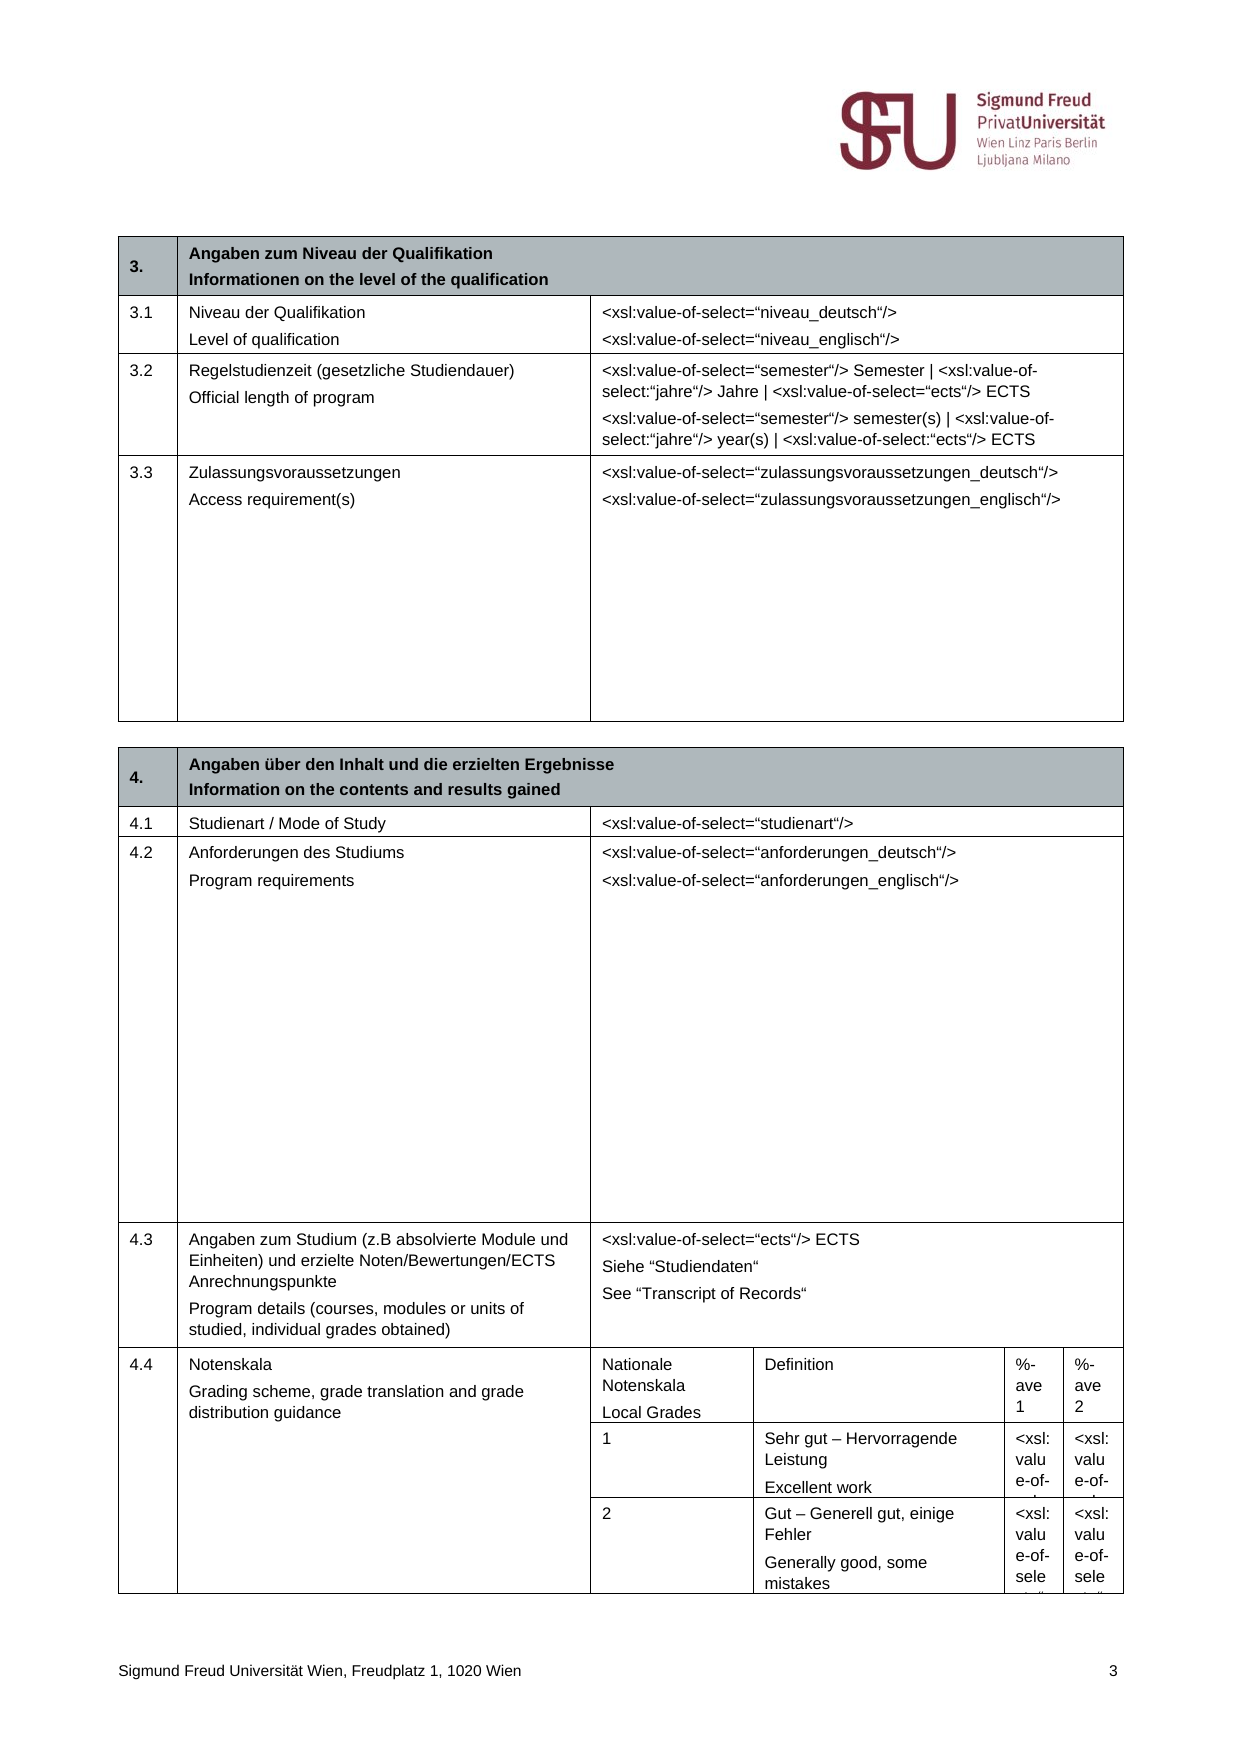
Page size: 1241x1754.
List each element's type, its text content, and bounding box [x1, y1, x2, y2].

table_header Angaben über den Inhalt und die erzielten Ergebnisse Information on the contents and results gained [178, 748, 1123, 806]
table_cell 3.2 [119, 354, 177, 455]
table_cell 3.3 [119, 456, 177, 721]
picture [827, 73, 1123, 189]
table_cell %- ave 1 [1005, 1348, 1063, 1422]
table_cell Gut – Generell gut, einige Fehler Generally good, some mistakes [754, 1498, 1004, 1593]
table_cell <xsl:value-of-select=“grade2“/> [1005, 1498, 1063, 1593]
table_cell <xsl:value-of-select=“studienart“/> [591, 807, 1123, 836]
table_cell Definition [754, 1348, 1004, 1422]
table_cell <xsl:value-of-select=“semester“/> Semester | <xsl:value-of-select:“jahre“/> Jahre | <xsl:value-of-select=“ects“/> ECTS <xsl:value-of-select=“semester“/> semester(s) | <xsl:value-of-select:“jahre“/> year(s) | <xsl:value-of-select:“ects“/> ECTS [591, 354, 1123, 455]
table_cell %- ave 2 [1064, 1348, 1123, 1422]
table_cell <xsl:value-of-select=“zulassungsvoraussetzungen_deutsch“/> <xsl:value-of-select=“zulassungsvoraussetzungen_englisch“/> [591, 456, 1123, 721]
table_cell 4.1 [119, 807, 177, 836]
table_header Angaben zum Niveau der Qualifikation Informationen on the level of the qualification [178, 237, 1123, 295]
table_cell <xsl:value-of-select=“anforderungen_deutsch“/> <xsl:value-of-select=“anforderungen_englisch“/> [591, 837, 1123, 1222]
table_cell <xsl:value-of-select=“grade1“/> [1064, 1423, 1123, 1497]
table_cell 3.1 [119, 296, 177, 353]
table_cell Angaben zum Studium (z.B absolvierte Module und Einheiten) und erzielte Noten/Bewertungen/ECTS Anrechnungspunkte Program details (courses, modules or units of studied, individual grades obtained) [178, 1223, 590, 1347]
table_cell Studienart / Mode of Study [178, 807, 590, 836]
table_cell <xsl:value-of-select=“grade2“/> [1064, 1498, 1123, 1593]
table_cell <xsl:value-of-select=“niveau_deutsch“/> <xsl:value-of-select=“niveau_englisch“/> [591, 296, 1123, 353]
table_header 4. [119, 748, 177, 806]
table_header 3. [119, 237, 177, 295]
table_cell Notenskala Grading scheme, grade translation and grade distribution guidance [178, 1348, 590, 1593]
table_cell <xsl:value-of-select=“ects“/> ECTS Siehe “Studiendaten“ See “Transcript of Records“ [591, 1223, 1123, 1347]
table_cell Niveau der Qualifikation Level of qualification [178, 296, 590, 353]
table_cell 4.2 [119, 837, 177, 1222]
table_cell Regelstudienzeit (gesetzliche Studiendauer) Official length of program [178, 354, 590, 455]
table_cell Zulassungsvoraussetzungen Access requirement(s) [178, 456, 590, 721]
table_cell Nationale Notenskala Local Grades [591, 1348, 753, 1422]
table_cell Sehr gut – Hervorragende Leistung Excellent work [754, 1423, 1004, 1497]
table_cell Anforderungen des Studiums Program requirements [178, 837, 590, 1222]
table_cell 2 [591, 1498, 753, 1593]
table_cell <xsl:value-of-select=“grade1“/> [1005, 1423, 1063, 1497]
table_cell 4.4 [119, 1348, 177, 1593]
table_cell 1 [591, 1423, 753, 1497]
table_cell 4.3 [119, 1223, 177, 1347]
